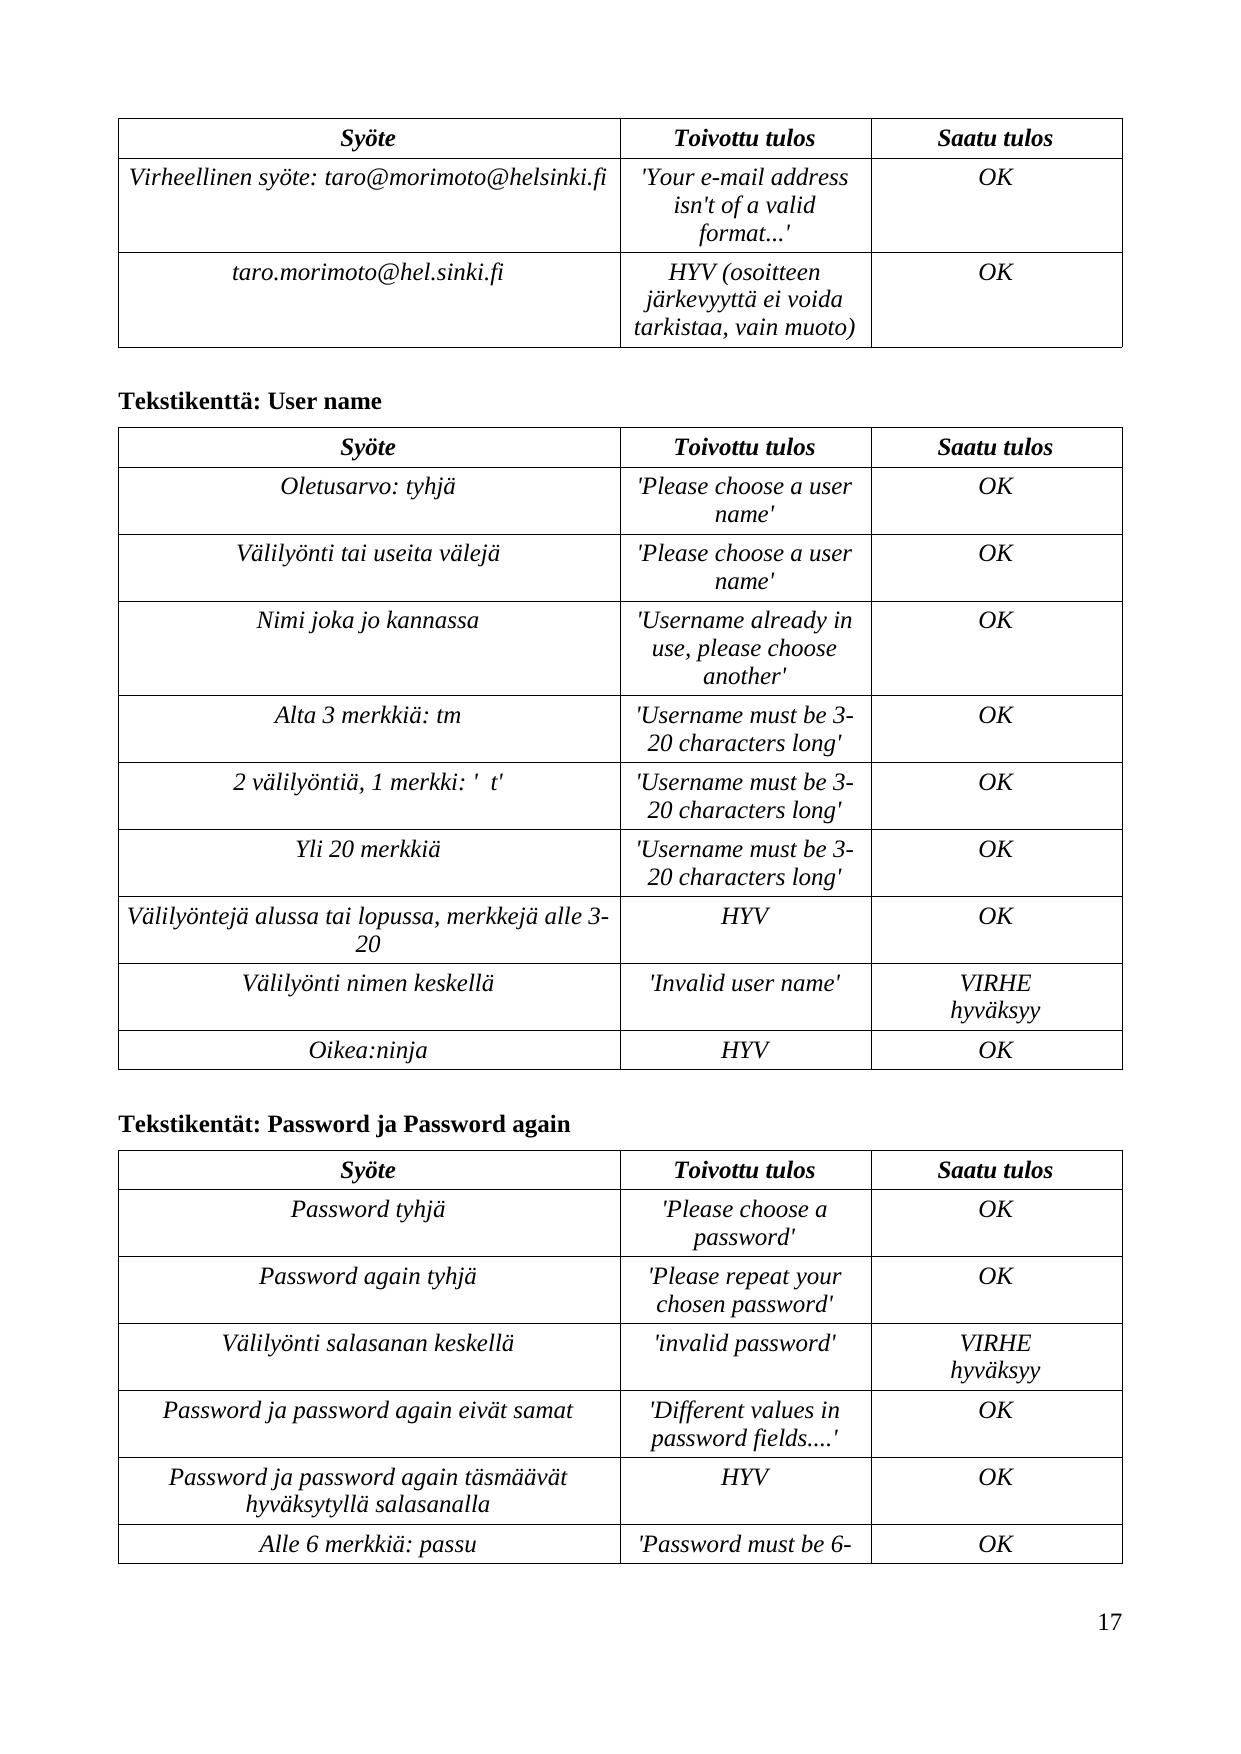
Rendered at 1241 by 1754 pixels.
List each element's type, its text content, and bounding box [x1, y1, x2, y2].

table_cell OK [872, 1525, 1122, 1563]
table_cell 'Please repeat your chosen password' [621, 1257, 871, 1323]
table_cell 'Please choose a password' [621, 1190, 871, 1256]
table_cell Oletusarvo: tyhjä [119, 468, 620, 533]
table_cell 'Username already in use, please choose another' [621, 602, 871, 695]
table_cell Välilyönti tai useita välejä [119, 535, 620, 601]
table_cell Nimi joka jo kannassa [119, 602, 620, 695]
table_header Saatu tulos [872, 1151, 1122, 1189]
table_cell Välilyönti salasanan keskellä [119, 1324, 620, 1390]
table_cell Oikea:ninja [119, 1031, 620, 1069]
table_cell Välilyönti nimen keskellä [119, 964, 620, 1030]
table_header Toivottu tulos [621, 428, 871, 467]
table_cell OK [872, 602, 1122, 695]
table_header Saatu tulos [872, 428, 1122, 467]
table_cell 'Please choose a user name' [621, 535, 871, 601]
table_cell Password ja password again täsmäävät hyväksytyllä salasanalla [119, 1458, 620, 1524]
table_cell HYV (osoitteen järkevyyttä ei voida tarkistaa, vain muoto) [621, 253, 871, 347]
table_cell Password tyhjä [119, 1190, 620, 1256]
table_cell 'Password must be 6- [621, 1525, 871, 1563]
table_cell HYV [621, 897, 871, 963]
table_cell 'Different values in password fields....' [621, 1391, 871, 1457]
table_cell 'Username must be 3-20 characters long' [621, 763, 871, 829]
table_header Toivottu tulos [621, 119, 871, 157]
table_cell Password again tyhjä [119, 1257, 620, 1323]
table_cell OK [872, 696, 1122, 762]
table_cell OK [872, 1190, 1122, 1256]
table_cell 2 välilyöntiä, 1 merkki: ' t' [119, 763, 620, 829]
table_cell Yli 20 merkkiä [119, 830, 620, 896]
text Tekstikenttä: User name [118, 387, 1122, 415]
table_header Syöte [119, 1151, 620, 1189]
table_cell Alle 6 merkkiä: passu [119, 1525, 620, 1563]
table_cell Password ja password again eivät samat [119, 1391, 620, 1457]
table_cell OK [872, 1031, 1122, 1069]
table_cell OK [872, 535, 1122, 601]
table_cell OK [872, 763, 1122, 829]
table_header Toivottu tulos [621, 1151, 871, 1189]
table_cell 'Username must be 3-20 characters long' [621, 696, 871, 762]
table_cell VIRHE hyväksyy [872, 1324, 1122, 1390]
table_cell OK [872, 1458, 1122, 1524]
table_cell OK [872, 897, 1122, 963]
table_cell OK [872, 1257, 1122, 1323]
table_cell Virheellinen syöte: taro@morimoto@helsinki.fi [119, 159, 620, 252]
table_cell 'Your e-mail address isn't of a valid format...' [621, 159, 871, 252]
table_cell OK [872, 468, 1122, 533]
table_cell OK [872, 830, 1122, 896]
table_cell OK [872, 253, 1122, 347]
table_cell HYV [621, 1031, 871, 1069]
table_header Syöte [119, 428, 620, 467]
table_cell OK [872, 1391, 1122, 1457]
table_cell 'Please choose a user name' [621, 468, 871, 533]
table_cell 'Invalid user name' [621, 964, 871, 1030]
table_cell taro.morimoto@hel.sinki.fi [119, 253, 620, 347]
table_cell Välilyöntejä alussa tai lopussa, merkkejä alle 3-20 [119, 897, 620, 963]
table_cell 'invalid password' [621, 1324, 871, 1390]
table_cell Alta 3 merkkiä: tm [119, 696, 620, 762]
table_cell VIRHE hyväksyy [872, 964, 1122, 1030]
table_header Syöte [119, 119, 620, 157]
text Tekstikentät: Password ja Password again [118, 1110, 1122, 1137]
table_cell 'Username must be 3-20 characters long' [621, 830, 871, 896]
table_cell OK [872, 159, 1122, 252]
table_header Saatu tulos [872, 119, 1122, 157]
table_cell HYV [621, 1458, 871, 1524]
